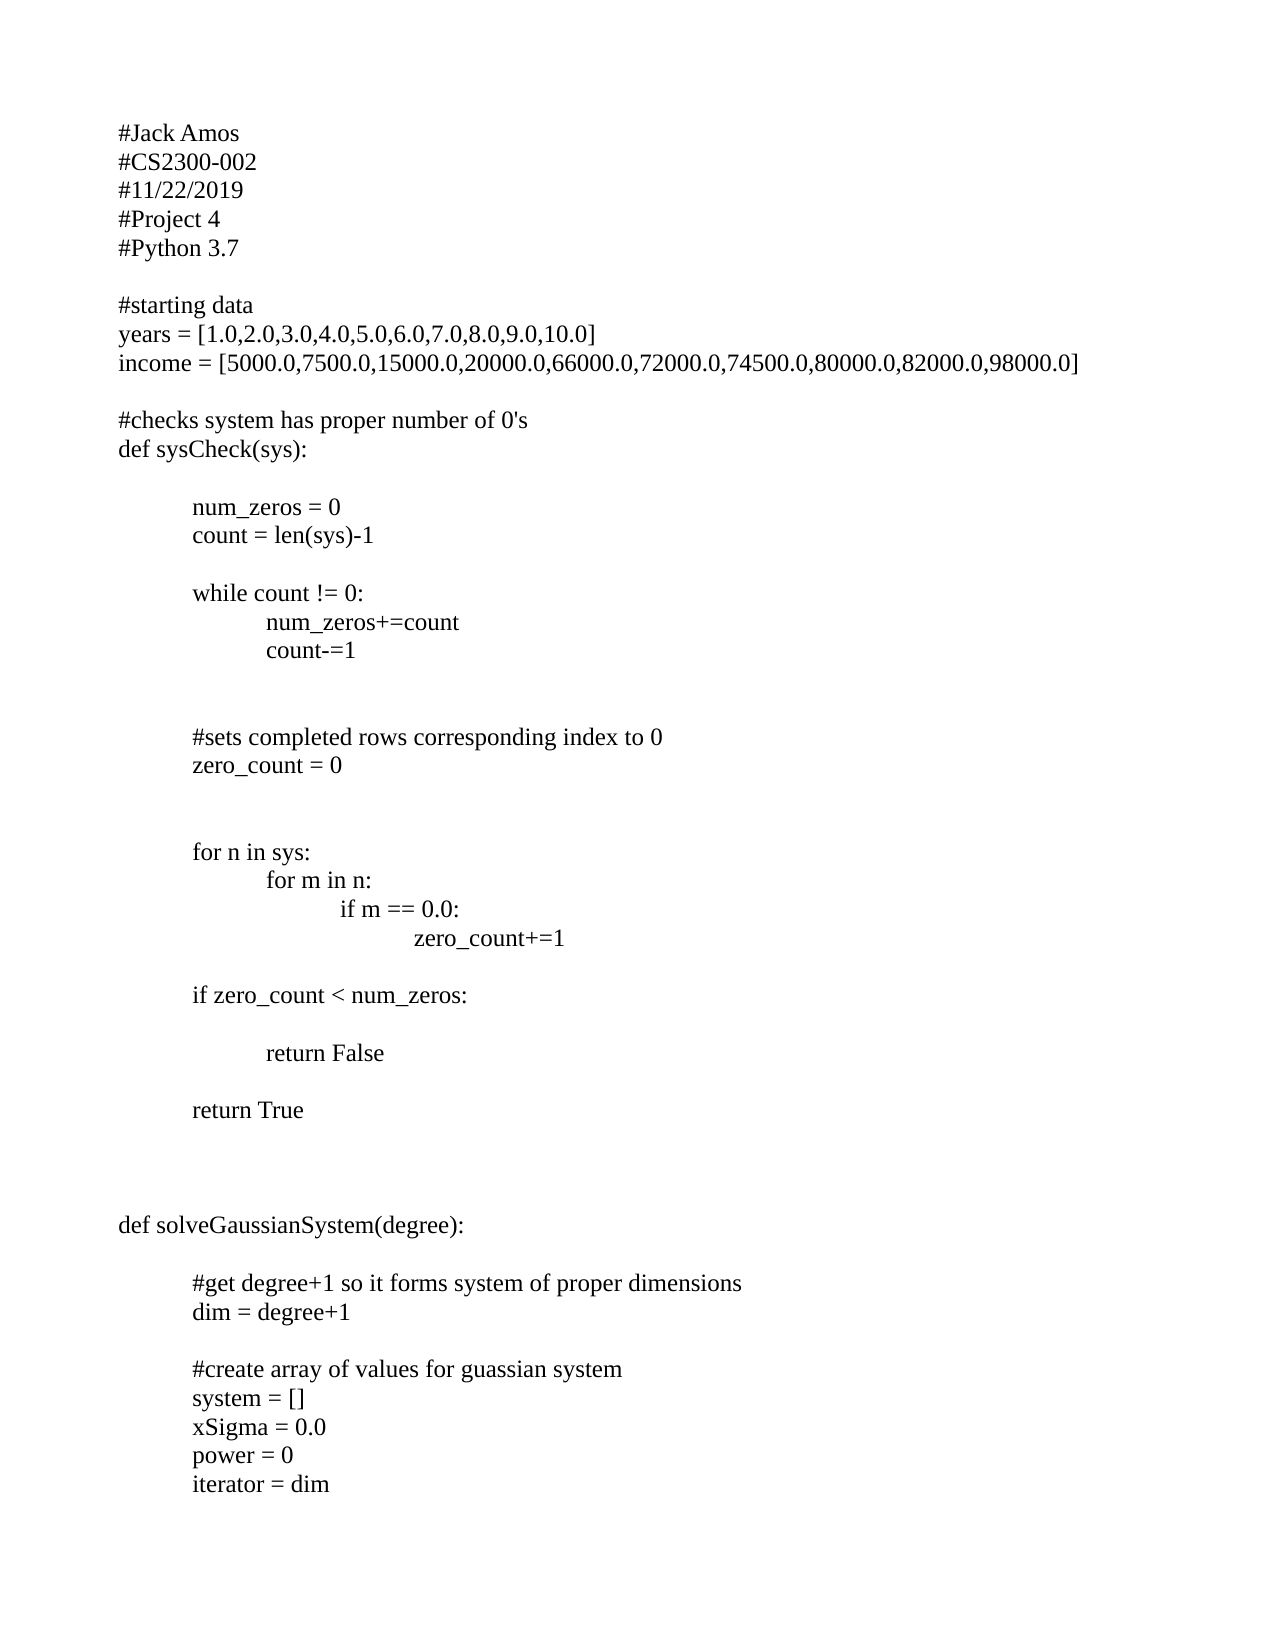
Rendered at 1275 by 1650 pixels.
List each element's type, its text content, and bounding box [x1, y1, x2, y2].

text def solveGaussianSystem(degree): [118, 1211, 1157, 1239]
text if m == 0.0: [118, 894, 1157, 923]
text #checks system has proper number of 0's [118, 406, 1157, 434]
text years = [1.0,2.0,3.0,4.0,5.0,6.0,7.0,8.0,9.0,10.0] [118, 319, 1157, 348]
text dim = degree+1 [118, 1297, 1157, 1326]
text count-=1 [118, 636, 1157, 664]
text #sets completed rows corresponding index to 0 [118, 722, 1157, 751]
text #get degree+1 so it forms system of proper dimensions [118, 1268, 1157, 1297]
text #11/22/2019 [118, 176, 1157, 204]
text for m in n: [118, 866, 1157, 894]
text num_zeros = 0 [118, 492, 1157, 521]
text zero_count = 0 [118, 751, 1157, 779]
text return False [118, 1038, 1157, 1067]
text xSigma = 0.0 [118, 1412, 1157, 1441]
text iterator = dim [118, 1469, 1157, 1498]
text power = 0 [118, 1441, 1157, 1469]
text for n in sys: [118, 837, 1157, 866]
text #Jack Amos [118, 118, 1157, 147]
text def sysCheck(sys): [118, 434, 1157, 463]
text #Project 4 [118, 204, 1157, 233]
text zero_count+=1 [118, 923, 1157, 952]
text num_zeros+=count [118, 607, 1157, 636]
text count = len(sys)-1 [118, 521, 1157, 549]
text #CS2300-002 [118, 147, 1157, 176]
text #create array of values for guassian system [118, 1354, 1157, 1383]
text #starting data [118, 291, 1157, 319]
text if zero_count < num_zeros: [118, 981, 1157, 1009]
text income = [5000.0,7500.0,15000.0,20000.0,66000.0,72000.0,74500.0,80000.0,82000.0,98000.0] [118, 348, 1157, 377]
text while count != 0: [118, 578, 1157, 607]
text system = [] [118, 1383, 1157, 1412]
text #Python 3.7 [118, 233, 1157, 262]
text return True [118, 1096, 1157, 1124]
